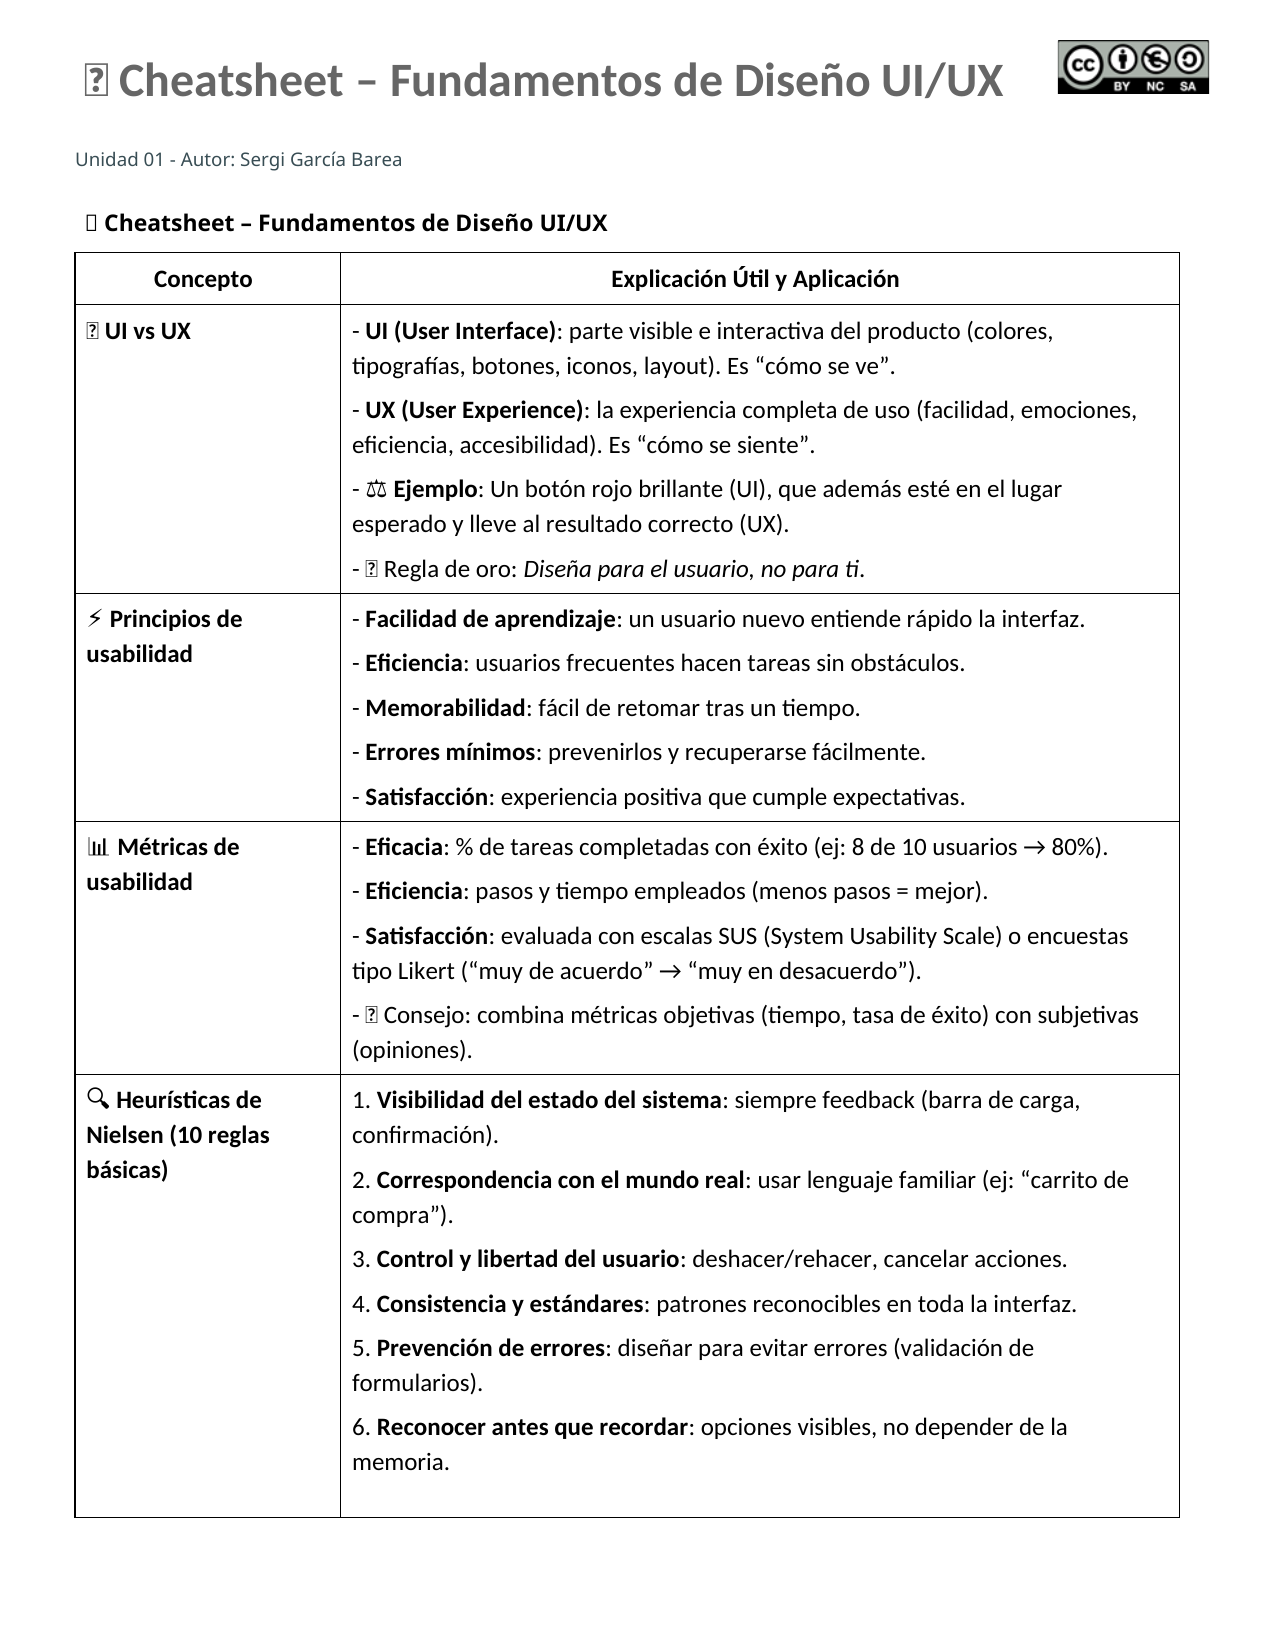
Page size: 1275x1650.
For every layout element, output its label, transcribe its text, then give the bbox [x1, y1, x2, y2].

table_cell ⚡ Principios de usabilidad [76, 594, 340, 821]
table_header Concepto [76, 253, 340, 304]
picture [1057, 40, 1210, 94]
text 📝 Cheatsheet – Fundamentos de Diseño UI/UX [84, 207, 1191, 238]
table_cell - UI (User Interface): parte visible e interactiva del producto (colores, tipografías, botones, iconos, layout). Es “cómo se ve”. - UX (User Experience): la experiencia completa de uso (facilidad, emociones, eficiencia, accesibilidad). Es “cómo se siente”. - ⚖️ Ejemplo: Un botón rojo brillante (UI), que además esté en el lugar esperado y lleve al resultado correcto (UX). - 🔑 Regla de oro: Diseña para el usuario, no para ti. [341, 305, 1179, 593]
table_cell - Eficacia: % de tareas completadas con éxito (ej: 8 de 10 usuarios → 80%). - Eficiencia: pasos y tiempo empleados (menos pasos = mejor). - Satisfacción: evaluada con escalas SUS (System Usability Scale) o encuestas tipo Likert (“muy de acuerdo” → “muy en desacuerdo”). - 📌 Consejo: combina métricas objetivas (tiempo, tasa de éxito) con subjetivas (opiniones). [341, 822, 1179, 1074]
table_cell 🔍 Heurísticas de Nielsen (10 reglas básicas) [76, 1075, 340, 1517]
table_cell 📊 Métricas de usabilidad [76, 822, 340, 1074]
table_cell 1. Visibilidad del estado del sistema: siempre feedback (barra de carga, confirmación). 2. Correspondencia con el mundo real: usar lenguaje familiar (ej: “carrito de compra”). 3. Control y libertad del usuario: deshacer/rehacer, cancelar acciones. 4. Consistencia y estándares: patrones reconocibles en toda la interfaz. 5. Prevención de errores: diseñar para evitar errores (validación de formularios). 6. Reconocer antes que recordar: opciones visibles, no depender de la memoria. [341, 1075, 1179, 1517]
table_cell 🎨 UI vs UX [76, 305, 340, 593]
table_cell - Facilidad de aprendizaje: un usuario nuevo entiende rápido la interfaz. - Eficiencia: usuarios frecuentes hacen tareas sin obstáculos. - Memorabilidad: fácil de retomar tras un tiempo. - Errores mínimos: prevenirlos y recuperarse fácilmente. - Satisfacción: experiencia positiva que cumple expectativas. [341, 594, 1179, 821]
table_header Explicación Útil y Aplicación [341, 253, 1179, 304]
